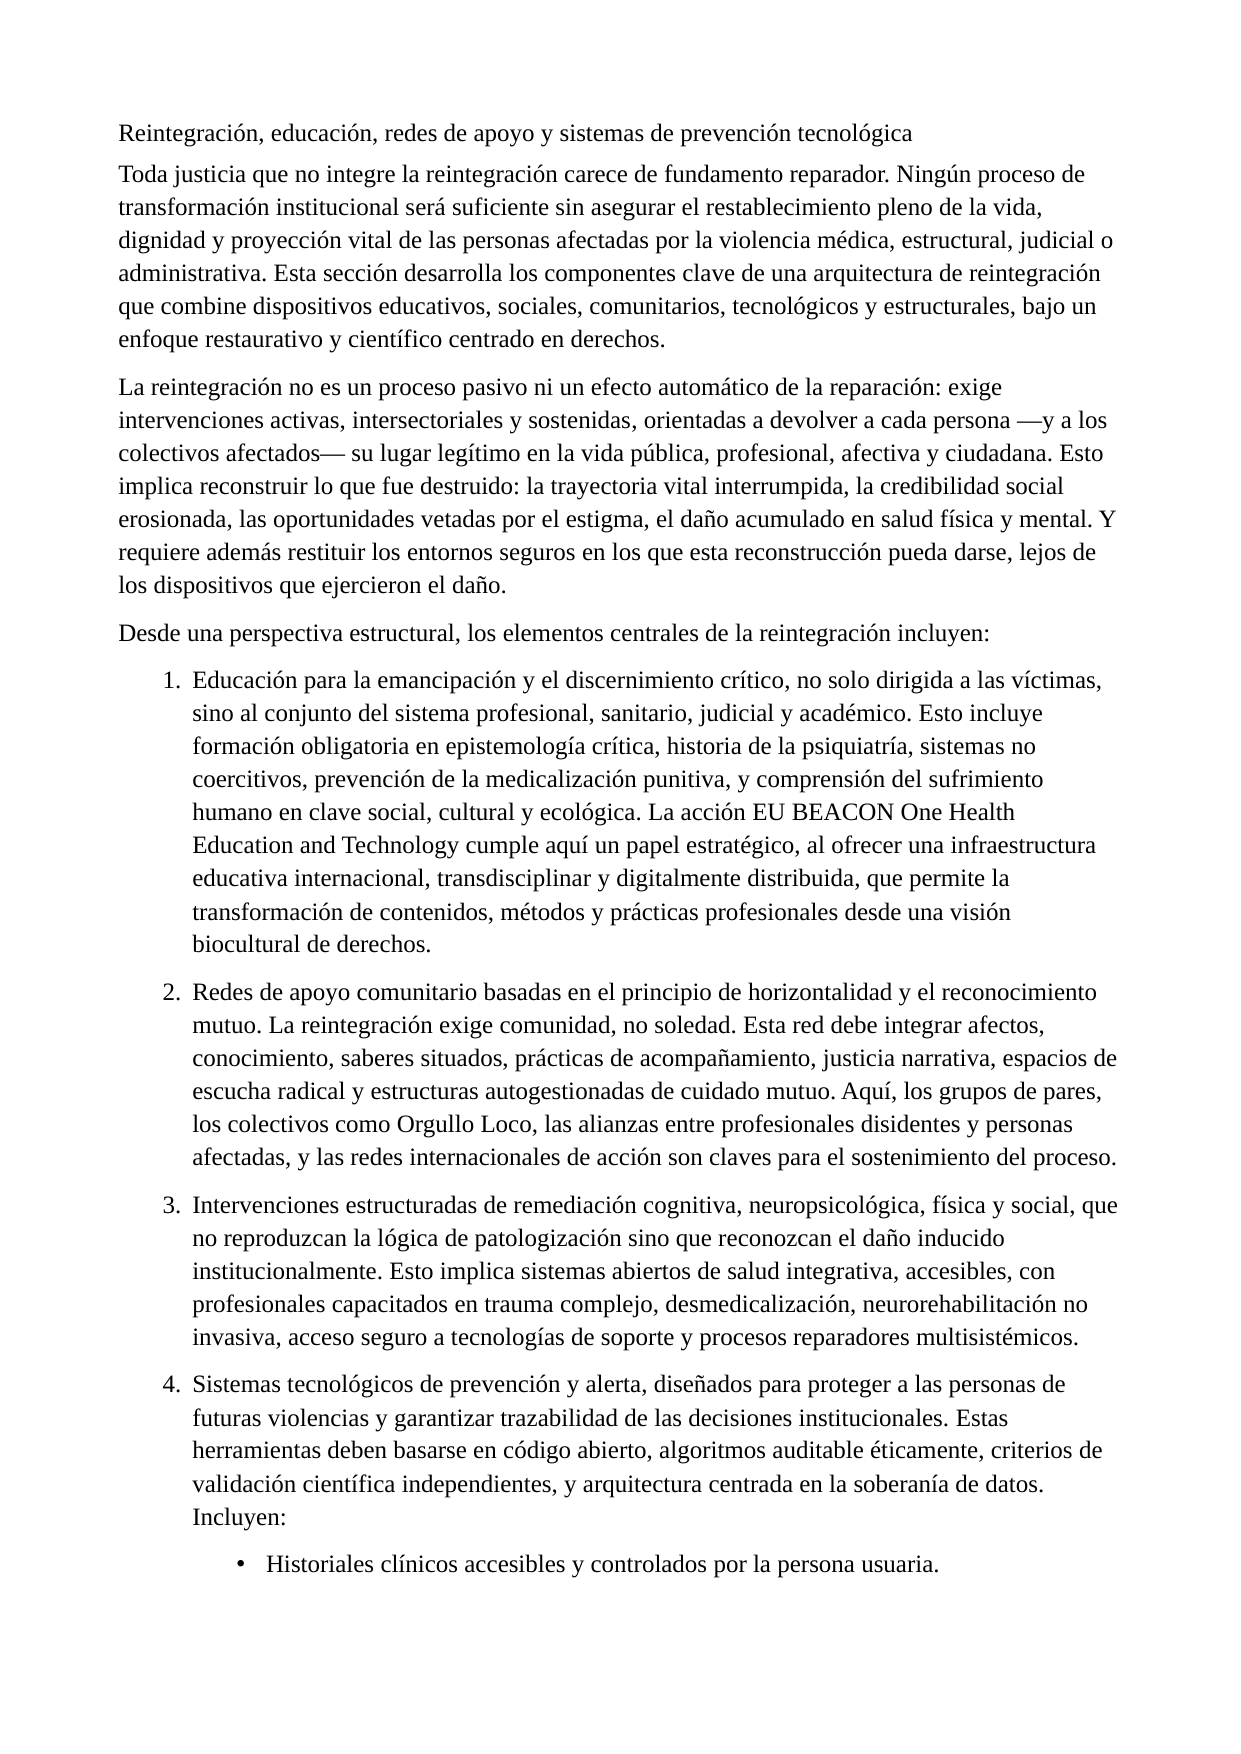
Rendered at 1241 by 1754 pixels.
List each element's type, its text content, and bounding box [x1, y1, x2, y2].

subtitle Reintegración, educación, redes de apoyo y sistemas de prevención tecnológica [118, 118, 1122, 147]
list Sistemas tecnológicos de prevención y alerta, diseñados para proteger a las personas de futuras violencias y garantizar trazabilidad de las decisiones institucionales. Estas herramientas deben basarse en código abierto, algoritmos auditable éticamente, criterios de validación científica independientes, y arquitectura centrada en la soberanía de datos. Incluyen: [162, 1369, 1122, 1530]
list Historiales clínicos accesibles y controlados por la persona usuaria. [236, 1549, 1122, 1578]
list Redes de apoyo comunitario basadas en el principio de horizontalidad y el reconocimiento mutuo. La reintegración exige comunidad, no soledad. Esta red debe integrar afectos, conocimiento, saberes situados, prácticas de acompañamiento, justicia narrativa, espacios de escucha radical y estructuras autogestionadas de cuidado mutuo. Aquí, los grupos de pares, los colectivos como Orgullo Loco, las alianzas entre profesionales disidentes y personas afectadas, y las redes internacionales de acción son claves para el sostenimiento del proceso. [162, 977, 1122, 1171]
text La reintegración no es un proceso pasivo ni un efecto automático de la reparación: exige intervenciones activas, intersectoriales y sostenidas, orientadas a devolver a cada persona —y a los colectivos afectados— su lugar legítimo en la vida pública, profesional, afectiva y ciudadana. Esto implica reconstruir lo que fue destruido: la trayectoria vital interrumpida, la credibilidad social erosionada, las oportunidades vetadas por el estigma, el daño acumulado en salud física y mental. Y requiere además restituir los entornos seguros en los que esta reconstrucción pueda darse, lejos de los dispositivos que ejercieron el daño. [118, 372, 1122, 599]
list Intervenciones estructuradas de remediación cognitiva, neuropsicológica, física y social, que no reproduzcan la lógica de patologización sino que reconozcan el daño inducido institucionalmente. Esto implica sistemas abiertos de salud integrativa, accesibles, con profesionales capacitados en trauma complejo, desmedicalización, neurorehabilitación no invasiva, acceso seguro a tecnologías de soporte y procesos reparadores multisistémicos. [162, 1190, 1122, 1351]
text Toda justicia que no integre la reintegración carece de fundamento reparador. Ningún proceso de transformación institucional será suficiente sin asegurar el restablecimiento pleno de la vida, dignidad y proyección vital de las personas afectadas por la violencia médica, estructural, judicial o administrativa. Esta sección desarrolla los componentes clave de una arquitectura de reintegración que combine dispositivos educativos, sociales, comunitarios, tecnológicos y estructurales, bajo un enfoque restaurativo y científico centrado en derechos. [118, 159, 1122, 353]
list Educación para la emancipación y el discernimiento crítico, no solo dirigida a las víctimas, sino al conjunto del sistema profesional, sanitario, judicial y académico. Esto incluye formación obligatoria en epistemología crítica, historia de la psiquiatría, sistemas no coercitivos, prevención de la medicalización punitiva, y comprensión del sufrimiento humano en clave social, cultural y ecológica. La acción EU BEACON One Health Education and Technology cumple aquí un papel estratégico, al ofrecer una infraestructura educativa internacional, transdisciplinar y digitalmente distribuida, que permite la transformación de contenidos, métodos y prácticas profesionales desde una visión biocultural de derechos. [162, 665, 1122, 958]
text Desde una perspectiva estructural, los elementos centrales de la reintegración incluyen: [118, 618, 1122, 647]
